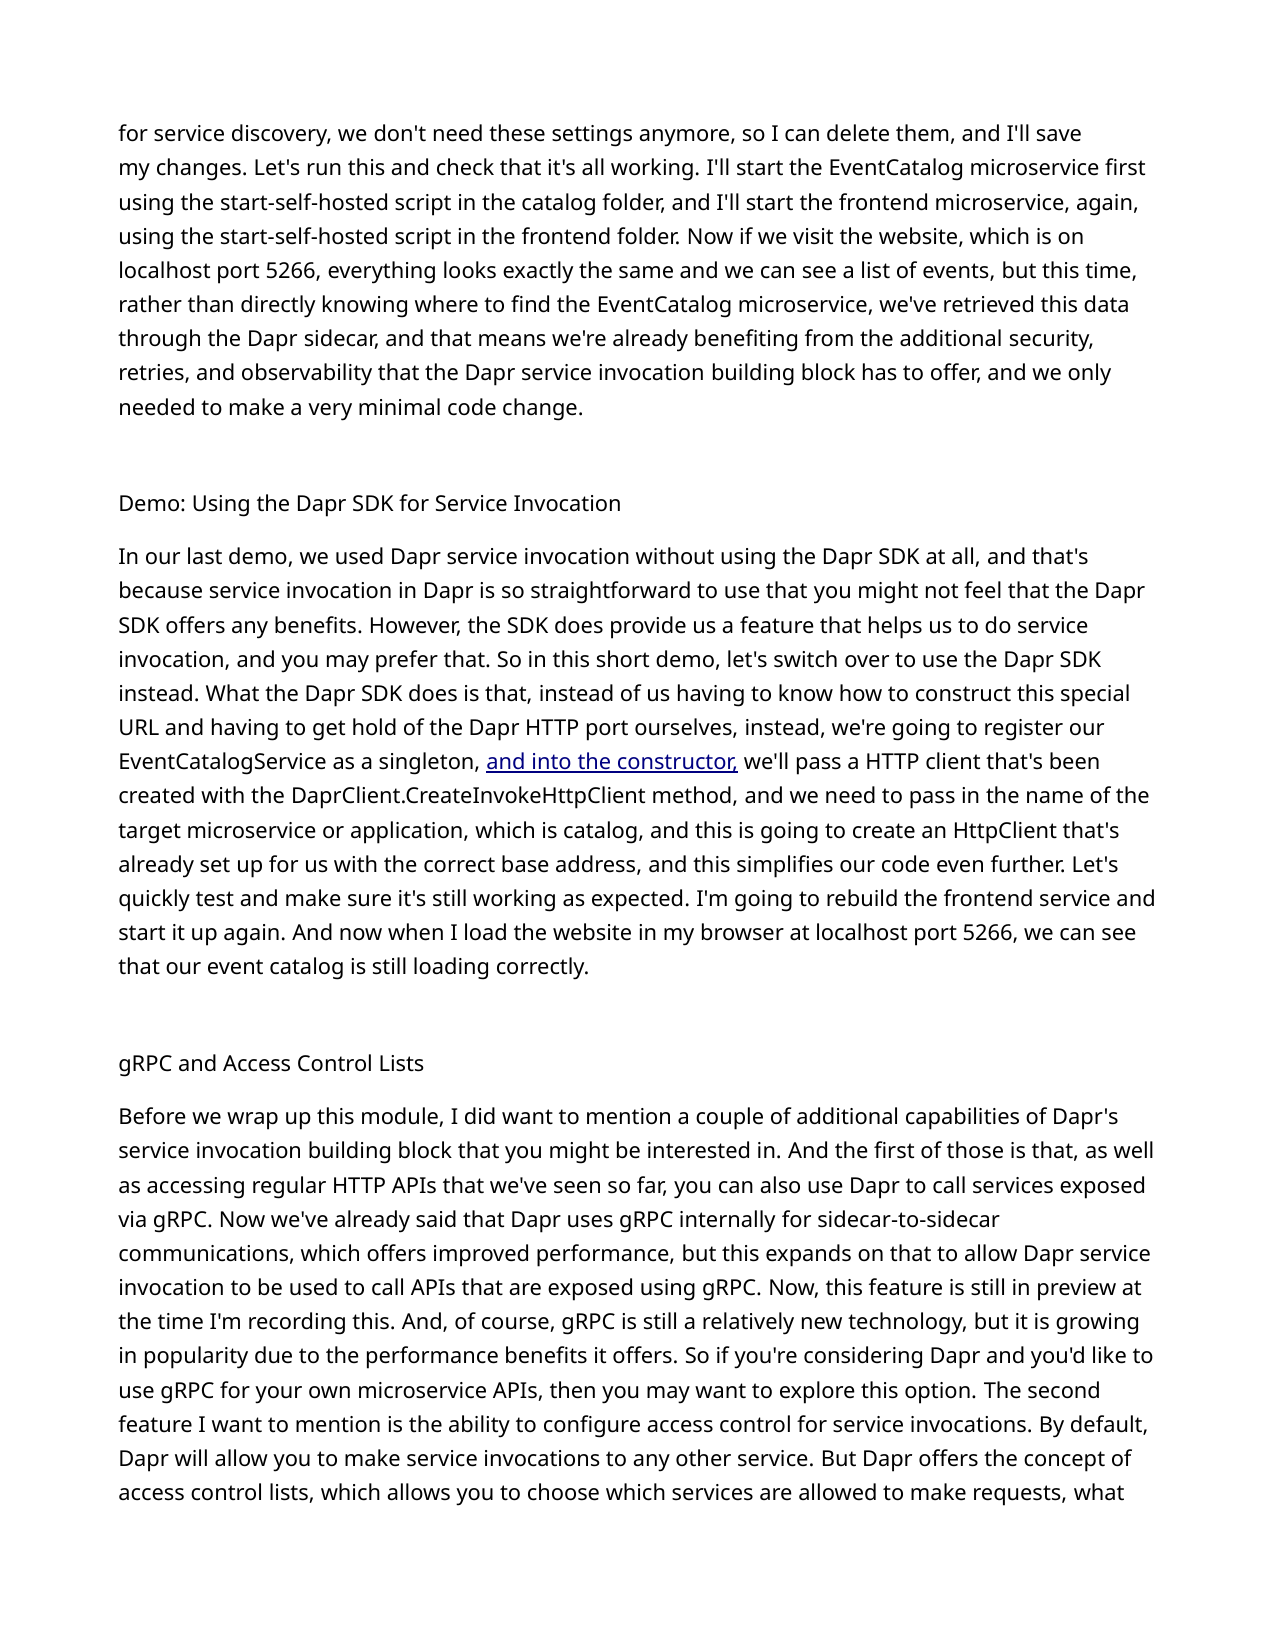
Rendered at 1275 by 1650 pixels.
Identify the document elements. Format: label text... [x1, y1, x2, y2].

text for service discovery, we don't need these settings anymore, so I can delete them, and I'll save my changes. Let's run this and check that it's all working. I'll start the EventCatalog microservice first using the start‑self‑hosted script in the catalog folder, and I'll start the frontend microservice, again, using the start‑self‑hosted script in the frontend folder. Now if we visit the website, which is on localhost port 5266, everything looks exactly the same and we can see a list of events, but this time, rather than directly knowing where to find the EventCatalog microservice, we've retrieved this data through the Dapr sidecar, and that means we're already benefiting from the additional security, retries, and observability that the Dapr service invocation building block has to offer, and we only needed to make a very minimal code change. [118, 118, 1157, 421]
subtitle Demo: Using the Dapr SDK for Service Invocation [118, 488, 1157, 518]
subtitle gRPC and Access Control Lists [118, 1048, 1157, 1078]
text Before we wrap up this module, I did want to mention a couple of additional capabilities of Dapr's service invocation building block that you might be interested in. And the first of those is that, as well as accessing regular HTTP APIs that we've seen so far, you can also use Dapr to call services exposed via gRPC. Now we've already said that Dapr uses gRPC internally for sidecar‑to‑sidecar communications, which offers improved performance, but this expands on that to allow Dapr service invocation to be used to call APIs that are exposed using gRPC. Now, this feature is still in preview at the time I'm recording this. And, of course, gRPC is still a relatively new technology, but it is growing in popularity due to the performance benefits it offers. So if you're considering Dapr and you'd like to use gRPC for your own microservice APIs, then you may want to explore this option. The second feature I want to mention is the ability to configure access control for service invocations. By default, Dapr will allow you to make service invocations to any other service. But Dapr offers the concept of access control lists, which allows you to choose which services are allowed to make requests, what [118, 1101, 1157, 1507]
text In our last demo, we used Dapr service invocation without using the Dapr SDK at all, and that's because service invocation in Dapr is so straightforward to use that you might not feel that the Dapr SDK offers any benefits. However, the SDK does provide us a feature that helps us to do service invocation, and you may prefer that. So in this short demo, let's switch over to use the Dapr SDK instead. What the Dapr SDK does is that, instead of us having to know how to construct this special URL and having to get hold of the Dapr HTTP port ourselves, instead, we're going to register our EventCatalogService as a singleton, and into the constructor, we'll pass a HTTP client that's been created with the DaprClient.CreateInvokeHttpClient method, and we need to pass in the name of the target microservice or application, which is catalog, and this is going to create an HttpClient that's already set up for us with the correct base address, and this simplifies our code even further. Let's quickly test and make sure it's still working as expected. I'm going to rebuild the frontend service and start it up again. And now when I load the website in my browser at localhost port 5266, we can see that our event catalog is still loading correctly. [118, 541, 1157, 981]
